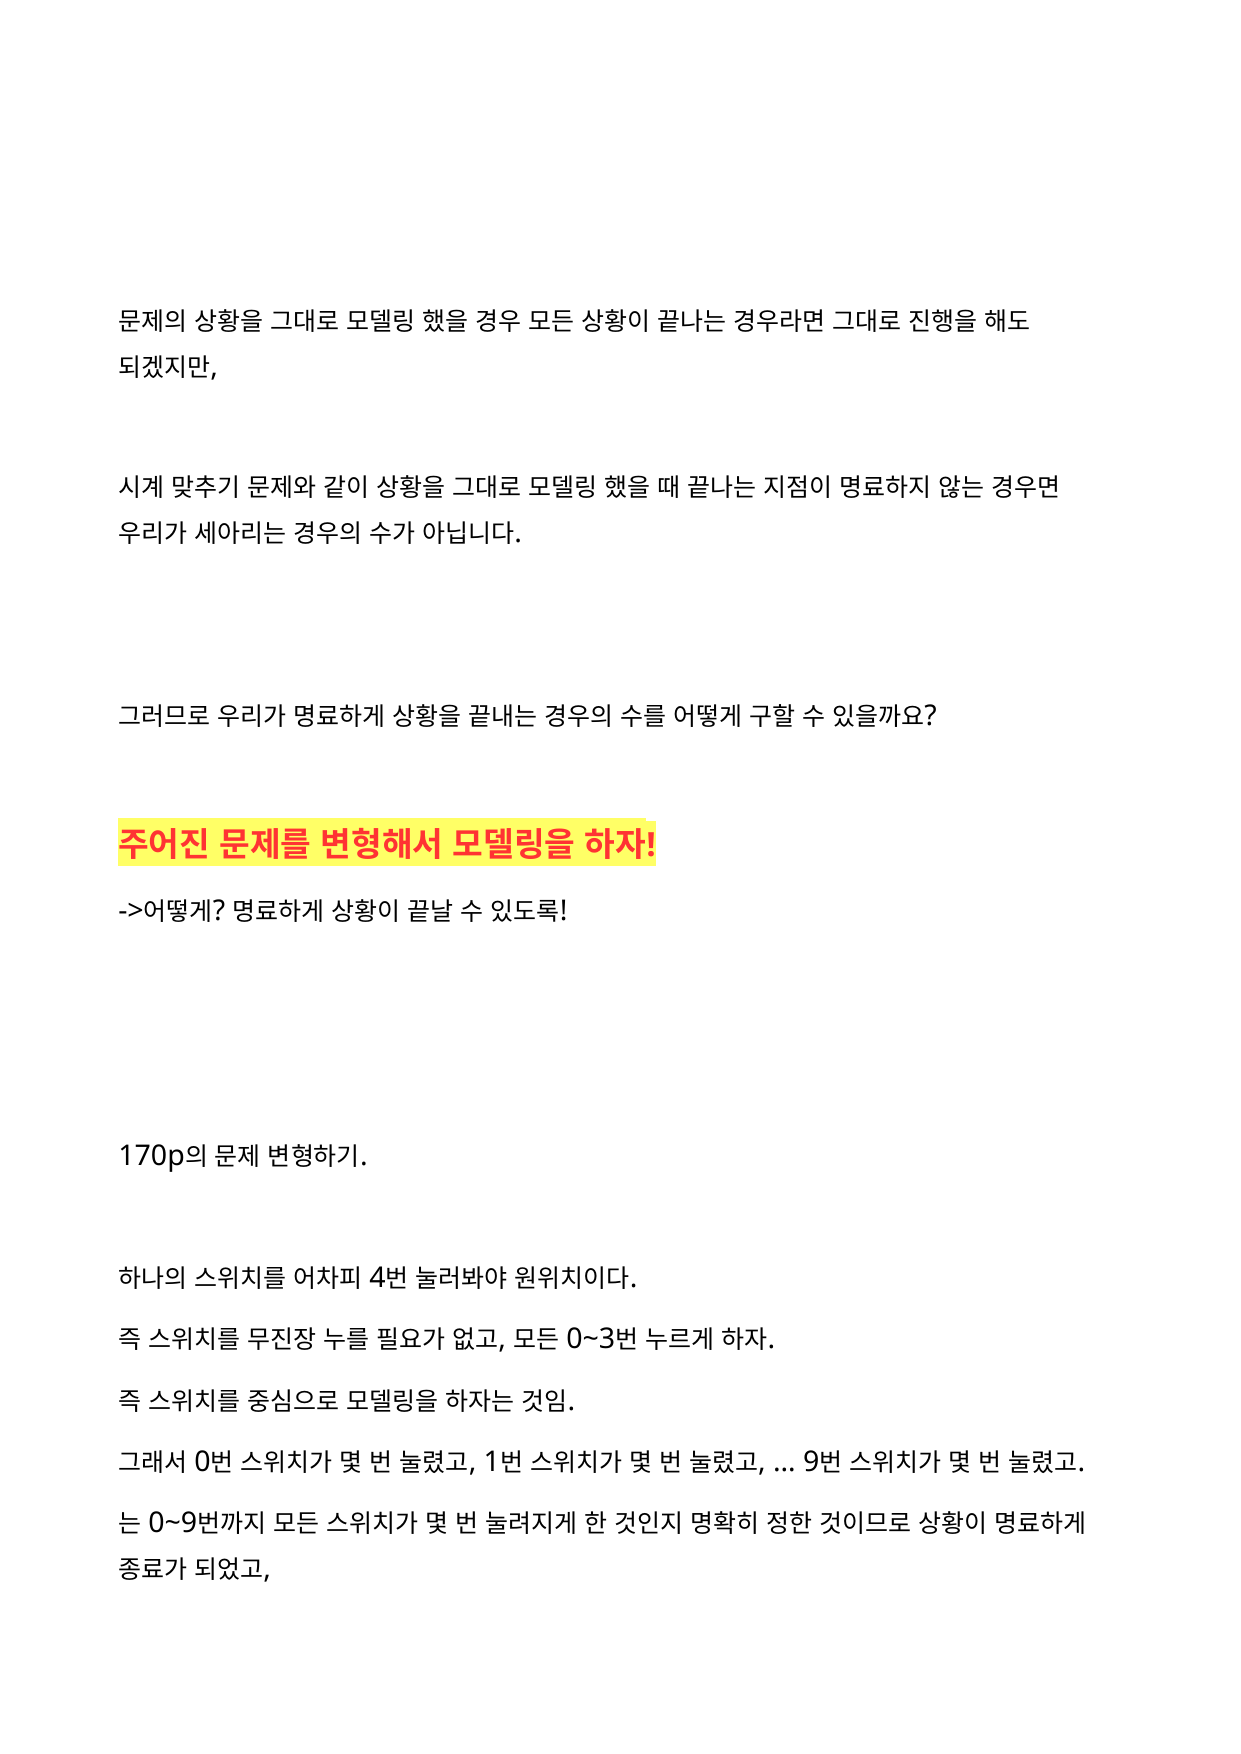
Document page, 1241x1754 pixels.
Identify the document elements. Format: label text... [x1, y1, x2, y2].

text ->어떻게? 명료하게 상황이 끝날 수 있도록! [118, 890, 1122, 929]
text 170p의 문제 변형하기. [118, 1135, 1122, 1174]
text 시계 맞추기 문제와 같이 상황을 그대로 모델링 했을 때 끝나는 지점이 명료하지 않는 경우면 우리가 세아리는 경우의 수가 아닙니다. [118, 468, 1122, 551]
text 그러므로 우리가 명료하게 상황을 끝내는 경우의 수를 어떻게 구할 수 있을까요? [118, 695, 1122, 734]
text 즉 스위치를 무진장 누를 필요가 없고, 모든 0~3번 누르게 하자. [118, 1318, 1122, 1357]
text 는 0~9번까지 모든 스위치가 몇 번 눌려지게 한 것인지 명확히 정한 것이므로 상황이 명료하게 종료가 되었고, [118, 1502, 1122, 1587]
text 즉 스위치를 중심으로 모델링을 하자는 것임. [118, 1379, 1122, 1418]
text 주어진 문제를 변형해서 모델링을 하자! [118, 817, 1122, 866]
text 하나의 스위치를 어차피 4번 눌러봐야 원위치이다. [118, 1257, 1122, 1296]
text 문제의 상황을 그대로 모델링 했을 경우 모든 상황이 끝나는 경우라면 그대로 진행을 해도 되겠지만, [118, 302, 1122, 384]
text 그래서 0번 스위치가 몇 번 눌렸고, 1번 스위치가 몇 번 눌렸고, … 9번 스위치가 몇 번 눌렸고. [118, 1441, 1122, 1479]
